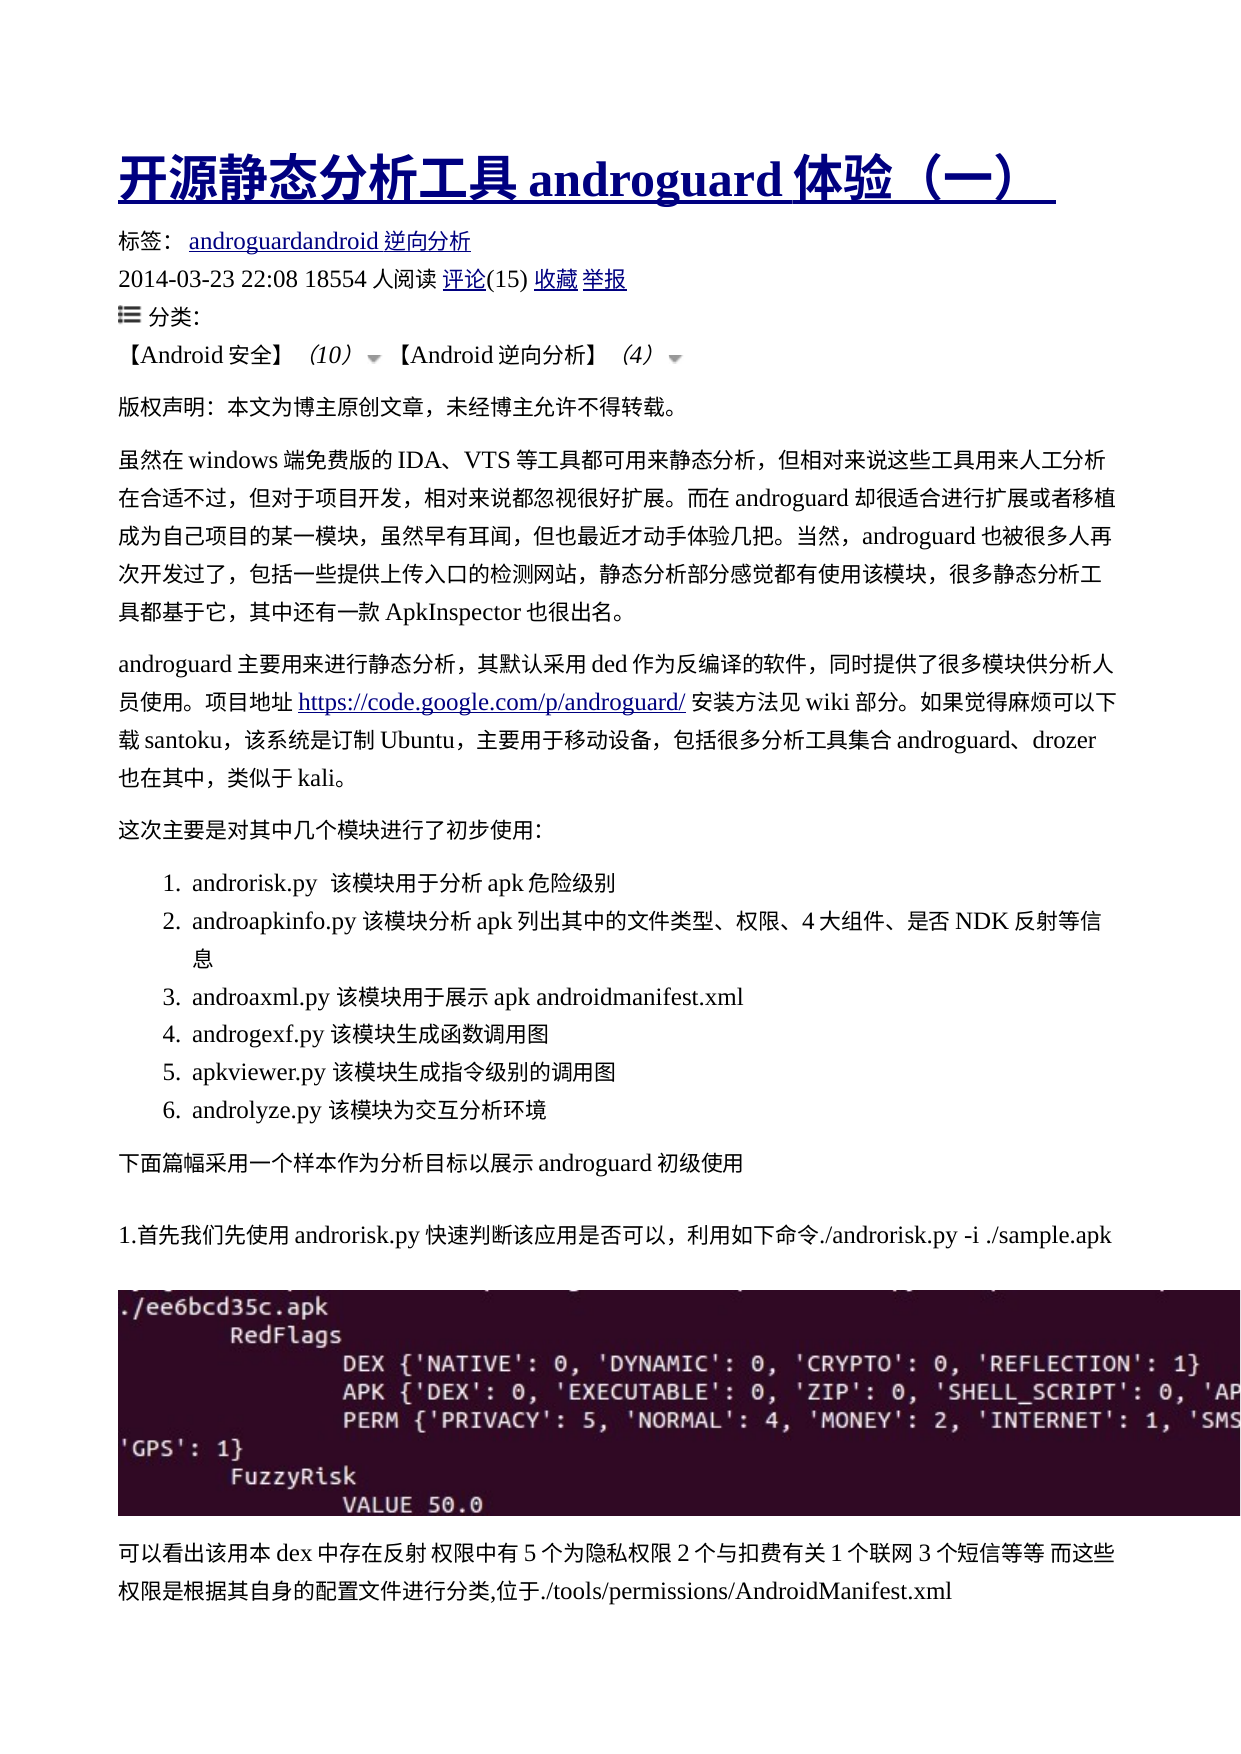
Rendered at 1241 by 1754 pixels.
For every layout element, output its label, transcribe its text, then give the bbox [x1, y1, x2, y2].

text 1.首先我们先使用androrisk.py快速判断该应用是否可以，利用如下命令./androrisk.py -i ./sample.apk [118, 1218, 1122, 1250]
list androaxml.py 该模块用于展示apk androidmanifest.xml [162, 979, 1122, 1011]
text 这次主要是对其中几个模块进行了初步使用： [118, 813, 1122, 845]
text 分类： [118, 300, 1122, 332]
picture [367, 355, 384, 364]
picture [118, 1290, 1241, 1516]
list androapkinfo.py 该模块分析apk列出其中的文件类型、权限、4大组件、是否NDK反射等信息 [162, 904, 1122, 973]
list androgexf.py 该模块生成函数调用图 [162, 1017, 1122, 1049]
text 版权声明：本文为博主原创文章，未经博主允许不得转载。 [118, 390, 1122, 422]
text 标签： androguardandroid逆向分析 [118, 224, 1122, 256]
text 可以看出该用本 dex中存在反射 权限中有5个为隐私权限 2个与扣费有关1个联网 3个短信等等 而这些权限是根据其自身的配置文件进行分类,位于./tools/permissions/AndroidManifest.xml [118, 1536, 1122, 1606]
text androguard主要用来进行静态分析，其默认采用ded作为反编译的软件，同时提供了很多模块供分析人员使用。项目地址 https://code.google.com/p/androguard/ 安装方法见wiki部分。如果觉得麻烦可以下载santoku，该系统是订制Ubuntu，主要用于移动设备，包括很多分析工具集合androguard、drozer也在其中，类似于kali。 [118, 647, 1122, 792]
text 下面篇幅采用一个样本作为分析目标以展示androguard初级使用 [118, 1146, 1122, 1177]
list androrisk.py 该模块用于分析apk危险级别 [162, 866, 1122, 897]
list apkviewer.py 该模块生成指令级别的调用图 [162, 1055, 1122, 1087]
picture [668, 355, 685, 364]
text 【Android安全】（10） 【Android逆向分析】（4） [118, 338, 1122, 369]
list androlyze.py 该模块为交互分析环境 [162, 1093, 1122, 1125]
text 虽然在windows端免费版的IDA、VTS等工具都可用来静态分析，但相对来说这些工具用来人工分析在合适不过，但对于项目开发，相对来说都忽视很好扩展。而在androguard却很适合进行扩展或者移植成为自己项目的某一模块，虽然早有耳闻，但也最近才动手体验几把。当然，androguard也被很多人再次开发过了，包括一些提供上传入口的检测网站，静态分析部分感觉都有使用该模块，很多静态分析工具都基于它，其中还有一款ApkInspector也很出名。 [118, 443, 1122, 626]
text 2014-03-23 22:08 18554人阅读 评论(15) 收藏 举报 [118, 262, 1122, 294]
subtitle 开源静态分析工具androguard体验（一） [118, 143, 1122, 211]
picture [118, 305, 142, 326]
